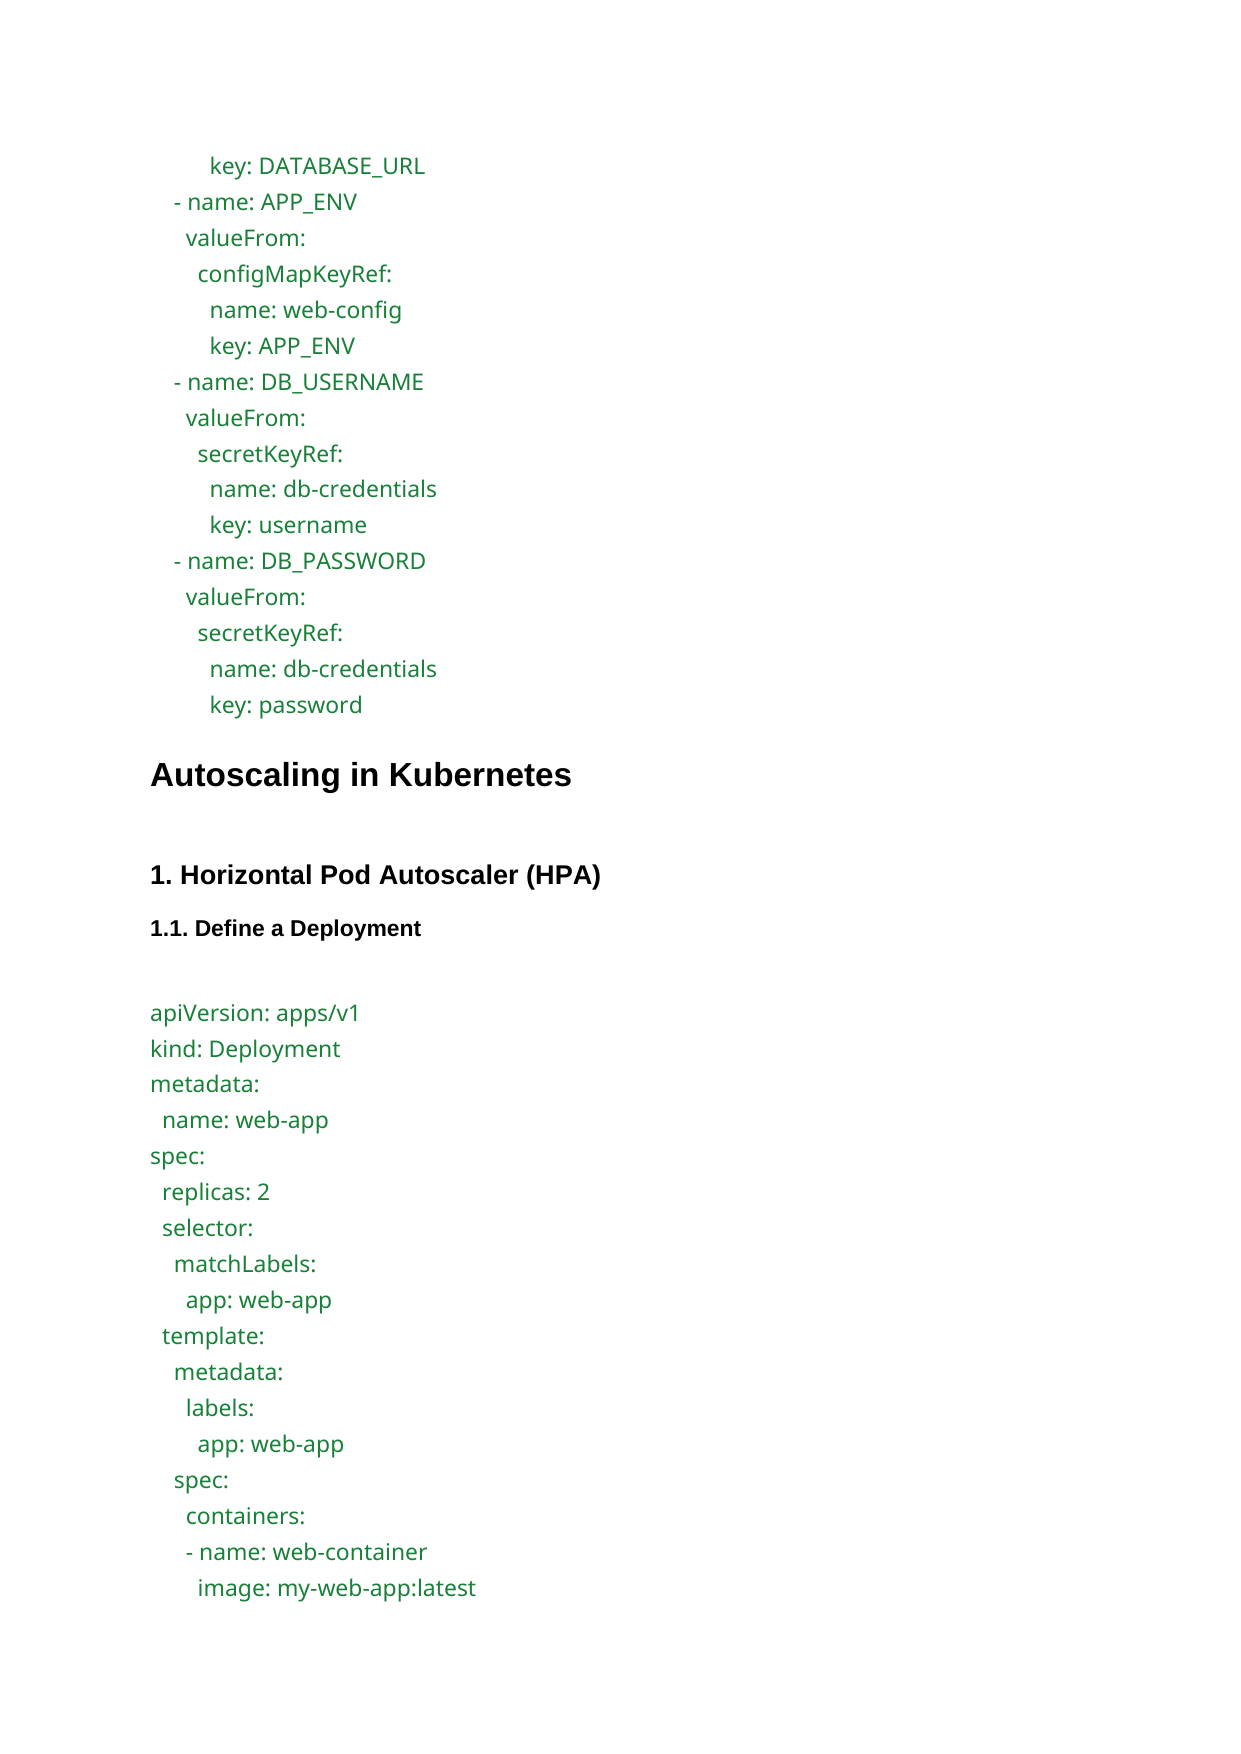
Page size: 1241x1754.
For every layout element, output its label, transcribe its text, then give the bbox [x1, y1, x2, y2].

text replicas: 2 [150, 1176, 1090, 1207]
text key: username [150, 509, 1090, 541]
text labels: [150, 1392, 1090, 1423]
text secretKeyRef: [150, 437, 1090, 469]
text image: my-web-app:latest [150, 1572, 1090, 1603]
text containers: [150, 1500, 1090, 1531]
text spec: [150, 1140, 1090, 1172]
text key: password [150, 689, 1090, 720]
text name: db-credentials [150, 473, 1090, 505]
text valueFrom: [150, 581, 1090, 612]
text app: web-app [150, 1428, 1090, 1459]
text valueFrom: [150, 402, 1090, 433]
text name: web-config [150, 294, 1090, 325]
text secretKeyRef: [150, 617, 1090, 648]
text - name: APP_ENV [150, 186, 1090, 217]
text selector: [150, 1212, 1090, 1243]
text name: db-credentials [150, 653, 1090, 684]
text metadata: [150, 1068, 1090, 1100]
text key: DATABASE_URL [150, 150, 1090, 181]
text Autoscaling in Kubernetes [150, 755, 1090, 794]
text valueFrom: [150, 222, 1090, 253]
text configMapKeyRef: [150, 258, 1090, 289]
text spec: [150, 1464, 1090, 1495]
text kind: Deployment [150, 1032, 1090, 1064]
text app: web-app [150, 1284, 1090, 1315]
text - name: DB_PASSWORD [150, 545, 1090, 577]
text - name: DB_USERNAME [150, 366, 1090, 397]
text template: [150, 1320, 1090, 1351]
subtitle 1. Horizontal Pod Autoscaler (HPA) [150, 859, 1090, 890]
text name: web-app [150, 1104, 1090, 1136]
text apiVersion: apps/v1 [150, 997, 1090, 1028]
text matchLabels: [150, 1248, 1090, 1279]
text metadata: [150, 1356, 1090, 1387]
text key: APP_ENV [150, 330, 1090, 361]
text - name: web-container [150, 1536, 1090, 1567]
text 1.1. Define a Deployment [150, 915, 1090, 941]
